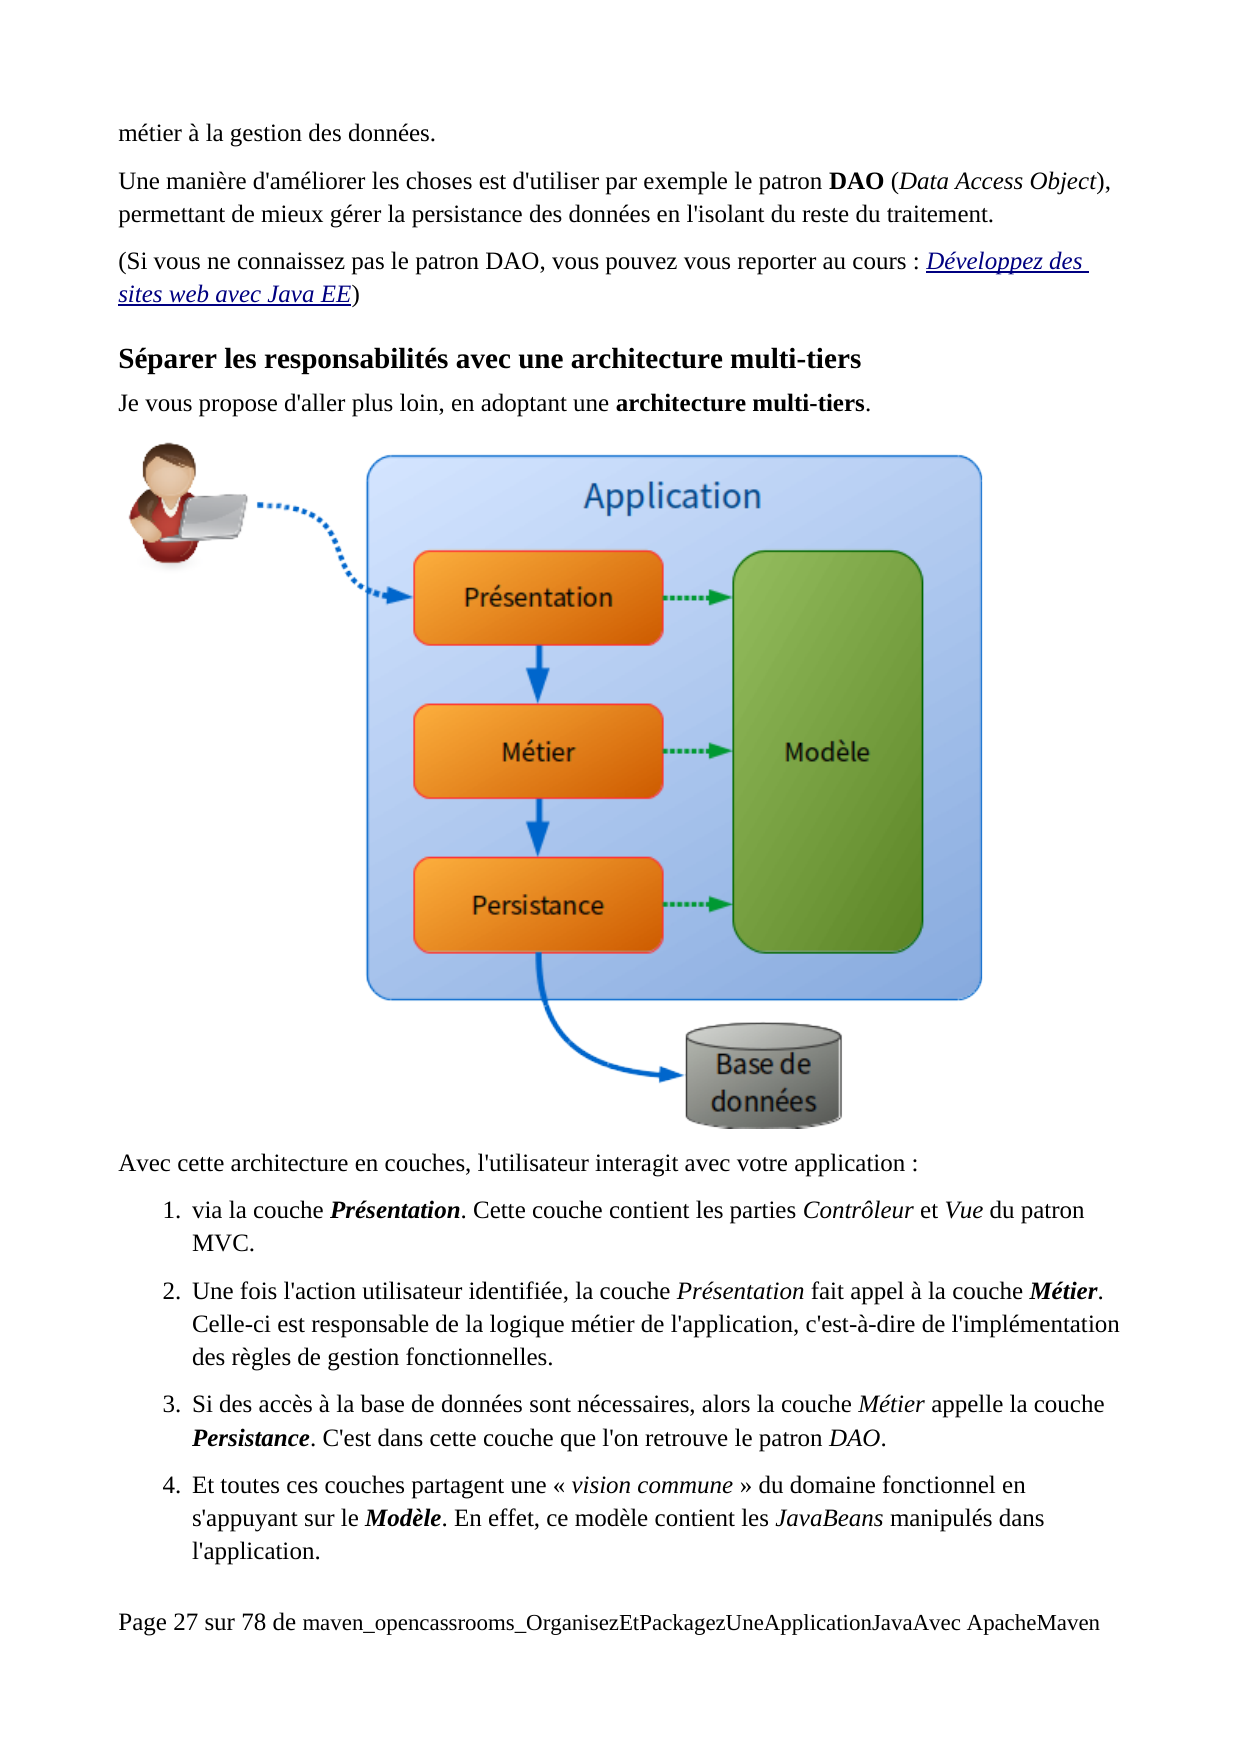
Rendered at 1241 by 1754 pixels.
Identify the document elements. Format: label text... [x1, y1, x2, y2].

list Si des accès à la base de données sont nécessaires, alors la couche Métier appelle la couche Persistance. C'est dans cette couche que l'on retrouve le patron DAO. [162, 1389, 1122, 1451]
text Je vous propose d'aller plus loin, en adoptant une architecture multi-tiers. [118, 388, 1122, 416]
text Une manière d'améliorer les choses est d'utiliser par exemple le patron DAO (Data Access Object), permettant de mieux gérer la persistance des données en l'isolant du reste du traitement. [118, 166, 1122, 227]
list Une fois l'action utilisateur identifiée, la couche Présentation fait appel à la couche Métier. Celle-ci est responsable de la logique métier de l'application, c'est-à-dire de l'implémentation des règles de gestion fonctionnelles. [162, 1276, 1122, 1371]
picture [118, 435, 983, 1129]
list Et toutes ces couches partagent une « vision commune » du domaine fonctionnel en s'appuyant sur le Modèle. En effet, ce modèle contient les JavaBeans manipulés dans l'application. [162, 1470, 1122, 1565]
list via la couche Présentation. Cette couche contient les parties Contrôleur et Vue du patron MVC. [162, 1195, 1122, 1257]
text Avec cette architecture en couches, l'utilisateur interagit avec votre application : [118, 1148, 1122, 1176]
text métier à la gestion des données. [118, 118, 1122, 147]
subtitle Séparer les responsabilités avec une architecture multi-tiers [118, 342, 1122, 375]
text (Si vous ne connaissez pas le patron DAO, vous pouvez vous reporter au cours : Développez des sites web avec Java EE) [118, 246, 1122, 308]
